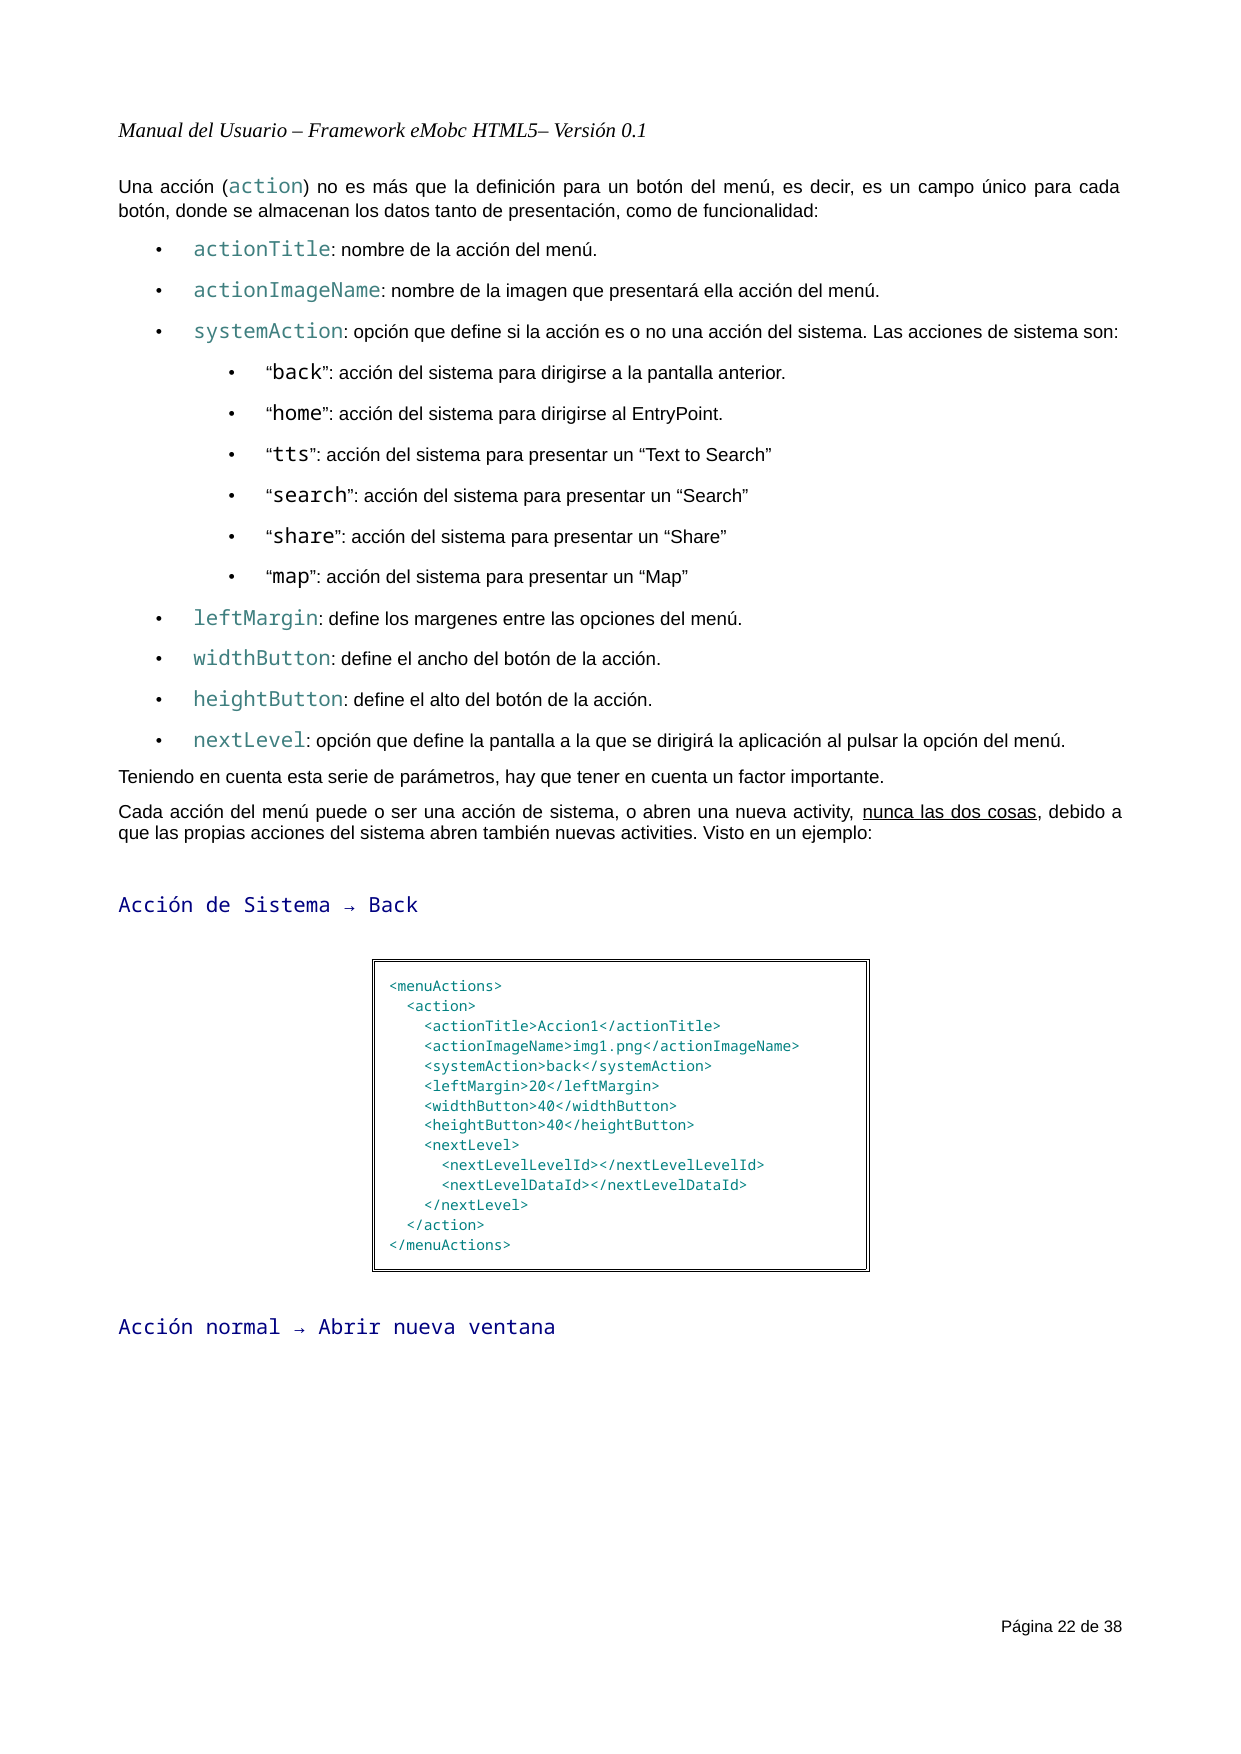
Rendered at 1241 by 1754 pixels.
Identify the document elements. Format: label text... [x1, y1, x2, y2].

text Acción normal → Abrir nueva ventana [118, 1312, 1122, 1340]
list widthButton: define el ancho del botón de la acción. [156, 643, 1122, 672]
text <nextLevelLevelId></nextLevelLevelId> [389, 1155, 852, 1175]
list systemAction: opción que define si la acción es o no una acción del sistema. Las acciones de sistema son: [156, 316, 1122, 344]
list “back”: acción del sistema para dirigirse a la pantalla anterior. [228, 357, 1122, 385]
list “share”: acción del sistema para presentar un “Share” [228, 521, 1122, 549]
text <widthButton>40</widthButton> [389, 1095, 852, 1115]
text <nextLevel> [389, 1135, 852, 1155]
text Cada acción del menú puede o ser una acción de sistema, o abren una nueva activity, nunca las dos cosas, debido a que las propias acciones del sistema abren también nuevas activities. Visto en un ejemplo: [118, 800, 1122, 843]
list actionImageName: nombre de la imagen que presentará ella acción del menú. [156, 275, 1122, 303]
text </nextLevel> [389, 1195, 852, 1215]
list actionTitle: nombre de la acción del menú. [156, 234, 1122, 263]
text </action> [389, 1215, 852, 1234]
list “search”: acción del sistema para presentar un “Search” [228, 480, 1122, 508]
text <actionImageName>img1.png</actionImageName> [389, 1036, 852, 1056]
text <action> [389, 996, 852, 1016]
text <heightButton>40</heightButton> [389, 1115, 852, 1135]
text <actionTitle>Accion1</actionTitle> [389, 1016, 852, 1036]
list nextLevel: opción que define la pantalla a la que se dirigirá la aplicación al pulsar la opción del menú. [156, 725, 1122, 754]
text Teniendo en cuenta esta serie de parámetros, hay que tener en cuenta un factor importante. [118, 766, 1122, 788]
list “home”: acción del sistema para dirigirse al EntryPoint. [228, 398, 1122, 426]
list leftMargin: define los margenes entre las opciones del menú. [156, 603, 1122, 631]
text Acción de Sistema → Back [118, 890, 1122, 918]
text <menuActions> [389, 976, 852, 996]
text </menuActions> [389, 1234, 852, 1254]
text <nextLevelDataId></nextLevelDataId> [389, 1175, 852, 1195]
list “map”: acción del sistema para presentar un “Map” [228, 562, 1122, 590]
text <systemAction>back</systemAction> [389, 1056, 852, 1075]
text Una acción (action) no es más que la definición para un botón del menú, es decir, es un campo único para cada botón, donde se almacenan los datos tanto de presentación, como de funcionalidad: [118, 172, 1122, 222]
text <leftMargin>20</leftMargin> [389, 1075, 852, 1095]
list “tts”: acción del sistema para presentar un “Text to Search” [228, 439, 1122, 467]
list heightButton: define el alto del botón de la acción. [156, 684, 1122, 713]
